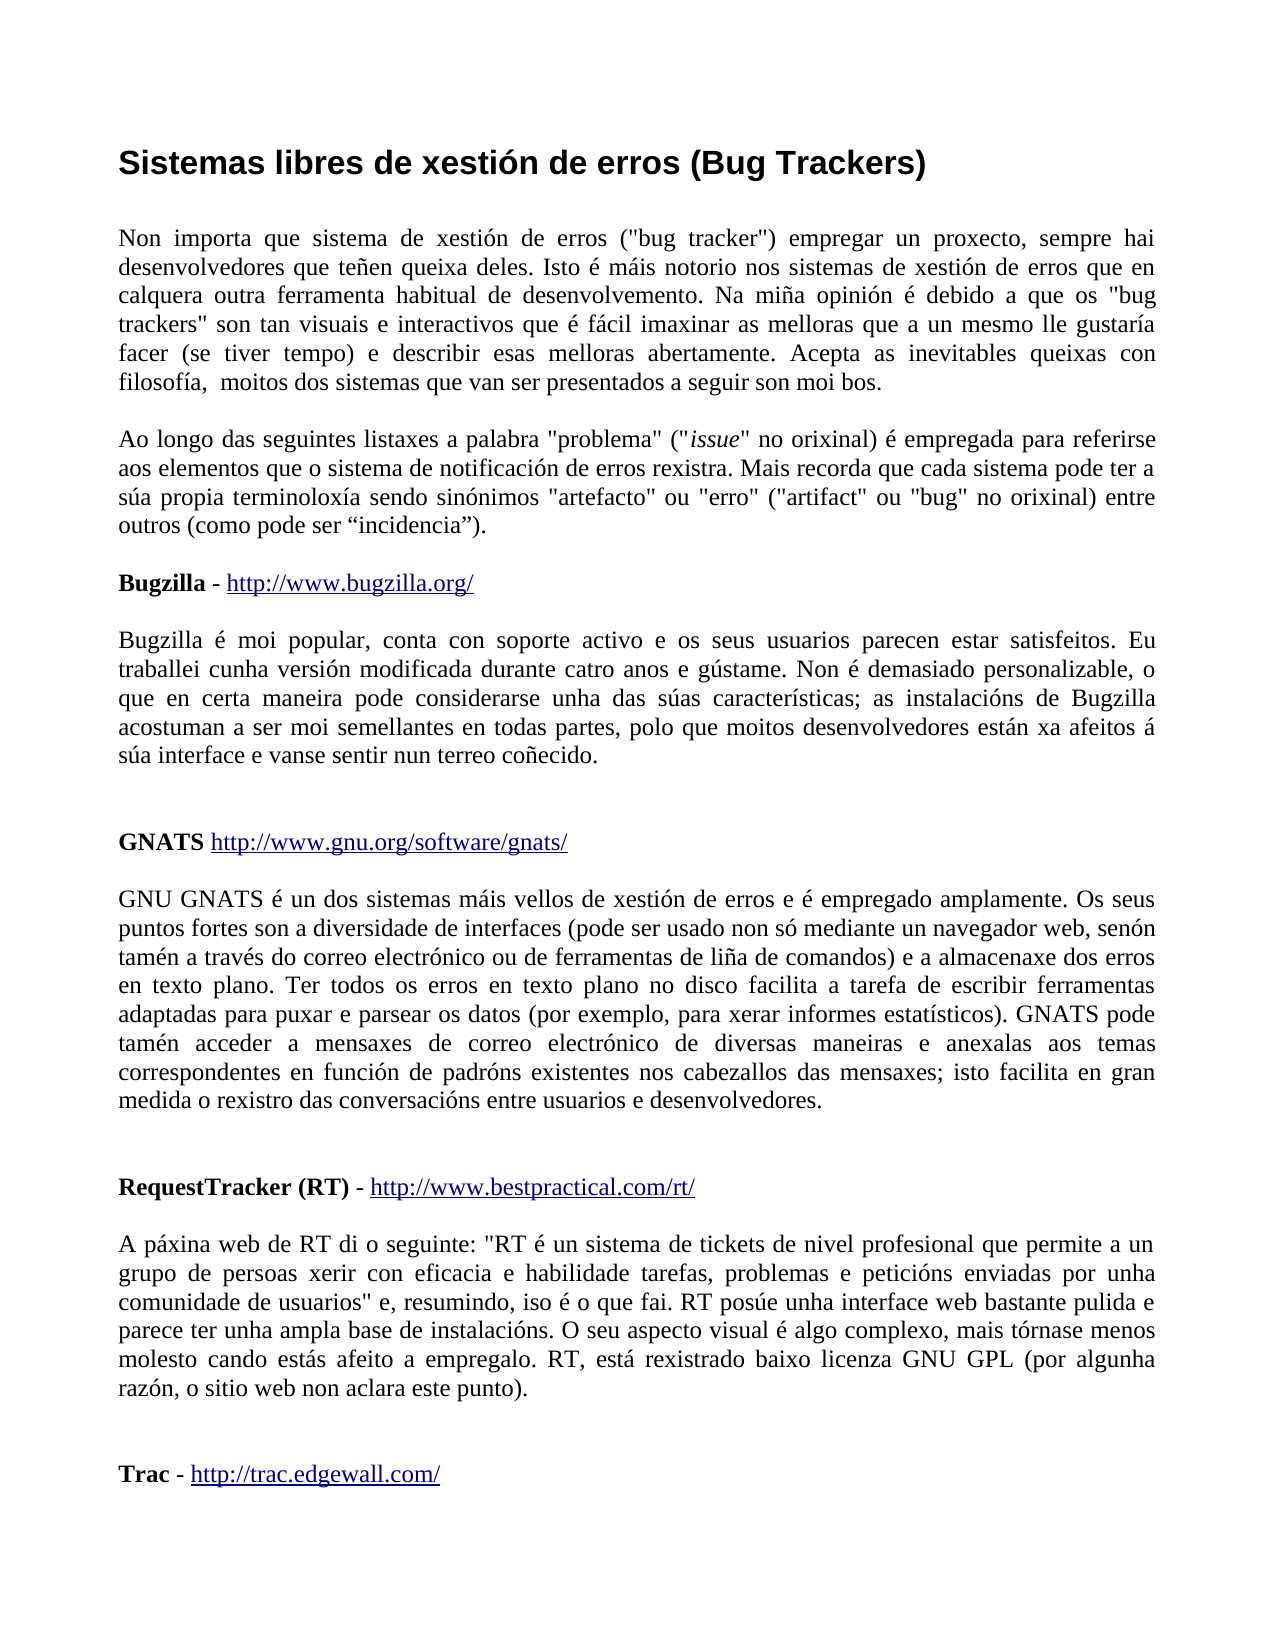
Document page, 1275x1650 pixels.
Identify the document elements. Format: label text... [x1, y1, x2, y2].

subtitle Sistemas libres de xestión de erros (Bug Trackers) [118, 143, 1157, 182]
text Ao longo das seguintes listaxes a palabra "problema" ("issue" no orixinal) é empregada para referirse aos elementos que o sistema de notificación de erros rexistra. Mais recorda que cada sistema pode ter a súa propia terminoloxía sendo sinónimos "artefacto" ou "erro" ("artifact" ou "bug" no orixinal) entre outros (como pode ser “incidencia”). [118, 424, 1157, 539]
text Non importa que sistema de xestión de erros ("bug tracker") empregar un proxecto, sempre hai desenvolvedores que teñen queixa deles. Isto é máis notorio nos sistemas de xestión de erros que en calquera outra ferramenta habitual de desenvolvemento. Na miña opinión é debido a que os "bug trackers" son tan visuais e interactivos que é fácil imaxinar as melloras que a un mesmo lle gustaría facer (se tiver tempo) e describir esas melloras abertamente. Acepta as inevitables queixas con filosofía, moitos dos sistemas que van ser presentados a seguir son moi bos. [118, 223, 1157, 396]
text Bugzilla é moi popular, conta con soporte activo e os seus usuarios parecen estar satisfeitos. Eu traballei cunha versión modificada durante catro anos e gústame. Non é demasiado personalizable, o que en certa maneira pode considerarse unha das súas características; as instalacións de Bugzilla acostuman a ser moi semellantes en todas partes, polo que moitos desenvolvedores están xa afeitos á súa interface e vanse sentir nun terreo coñecido. [118, 626, 1157, 769]
text GNATS http://www.gnu.org/software/gnats/ [118, 827, 1157, 856]
text A páxina web de RT di o seguinte: "RT é un sistema de tickets de nivel profesional que permite a un grupo de persoas xerir con eficacia e habilidade tarefas, problemas e peticións enviadas por unha comunidade de usuarios" e, resumindo, iso é o que fai. RT posúe unha interface web bastante pulida e parece ter unha ampla base de instalacións. O seu aspecto visual é algo complexo, mais tórnase menos molesto cando estás afeito a empregalo. RT, está rexistrado baixo licenza GNU GPL (por algunha razón, o sitio web non aclara este punto). [118, 1229, 1157, 1402]
text GNU GNATS é un dos sistemas máis vellos de xestión de erros e é empregado amplamente. Os seus puntos fortes son a diversidade de interfaces (pode ser usado non só mediante un navegador web, senón tamén a través do correo electrónico ou de ferramentas de liña de comandos) e a almacenaxe dos erros en texto plano. Ter todos os erros en texto plano no disco facilita a tarefa de escribir ferramentas adaptadas para puxar e parsear os datos (por exemplo, para xerar informes estatísticos). GNATS pode tamén acceder a mensaxes de correo electrónico de diversas maneiras e anexalas aos temas correspondentes en función de padróns existentes nos cabezallos das mensaxes; isto facilita en gran medida o rexistro das conversacións entre usuarios e desenvolvedores. [118, 884, 1157, 1114]
text RequestTracker (RT) - http://www.bestpractical.com/rt/ [118, 1172, 1157, 1201]
text Bugzilla - http://www.bugzilla.org/ [118, 568, 1157, 597]
text Trac - http://trac.edgewall.com/ [118, 1459, 1157, 1488]
